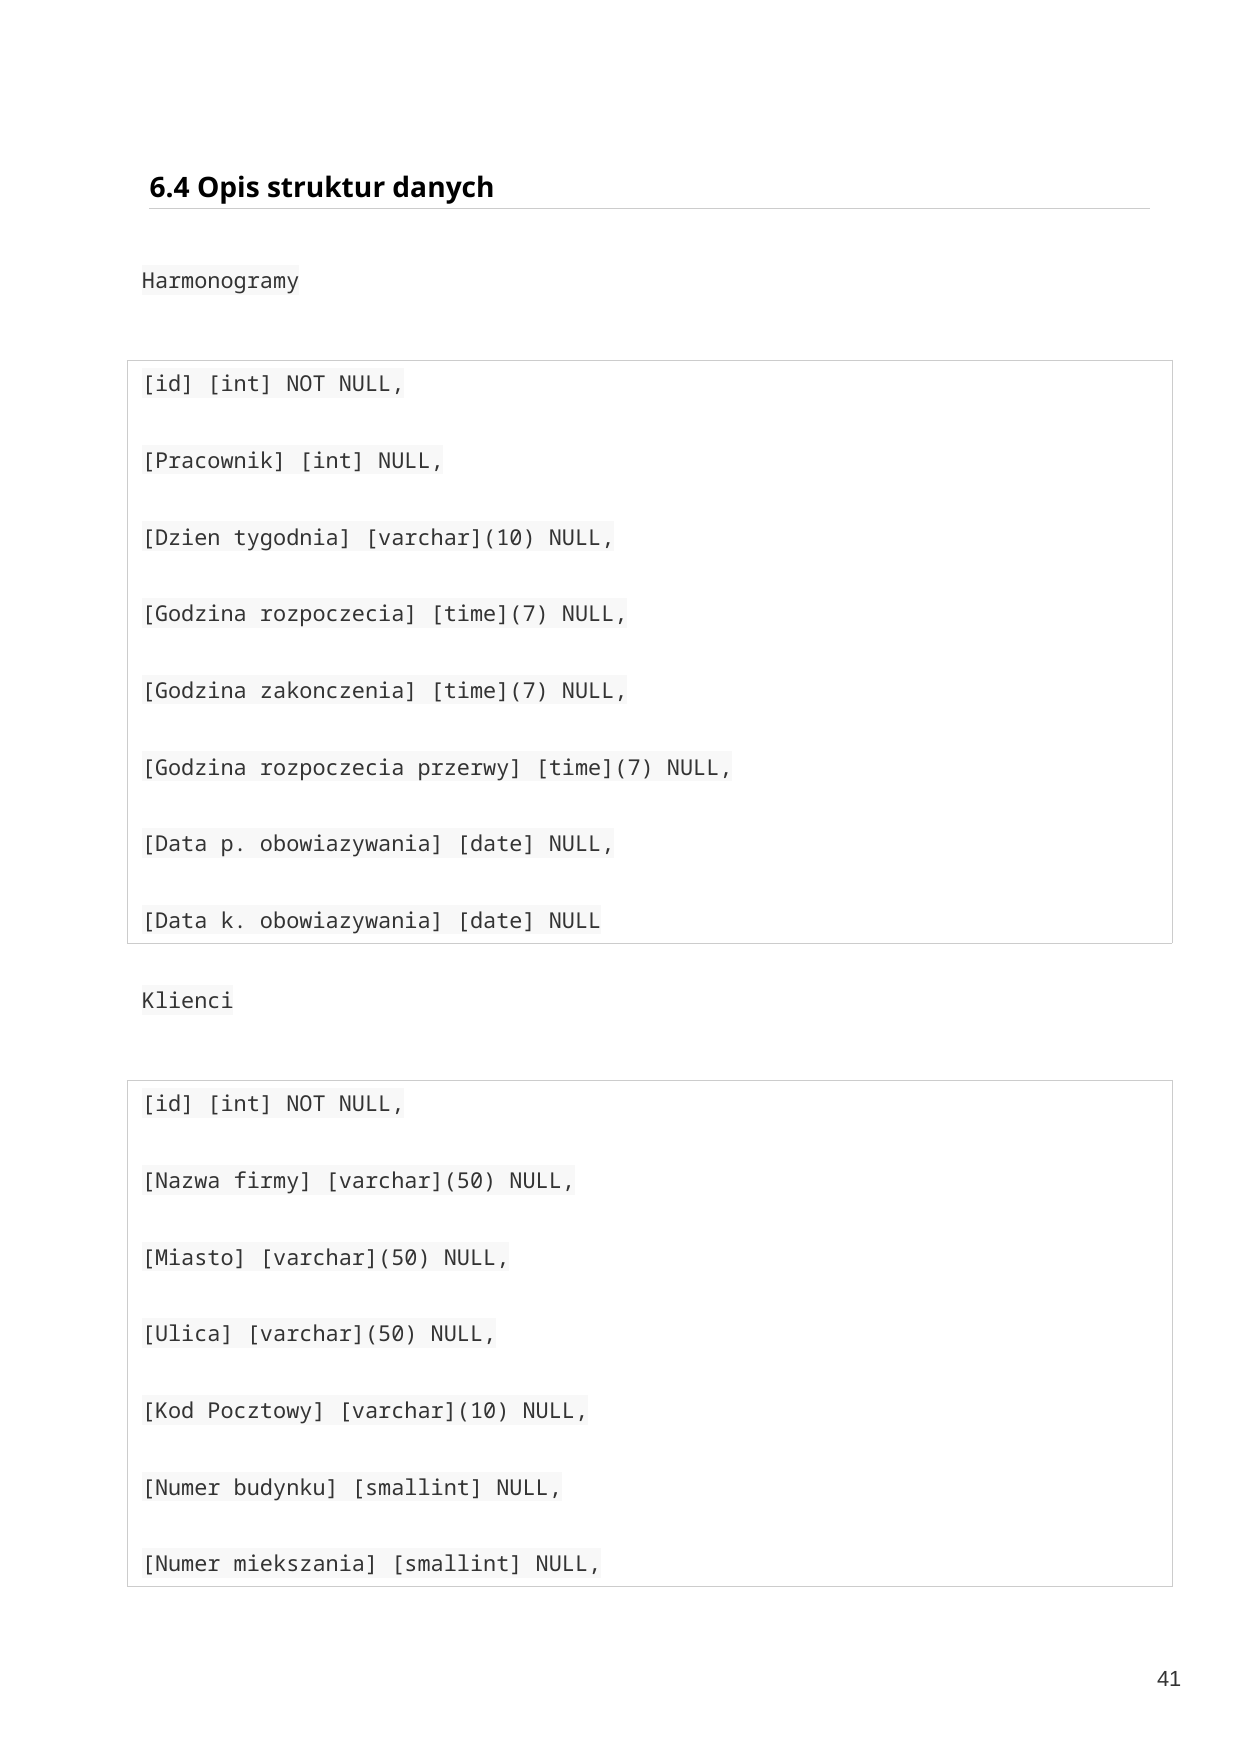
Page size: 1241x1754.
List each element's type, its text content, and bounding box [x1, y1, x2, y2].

text [Godzina rozpoczecia] [time](7) NULL, [128, 589, 1172, 628]
text [Data p. obowiazywania] [date] NULL, [128, 819, 1172, 858]
text [Pracownik] [int] NULL, [128, 436, 1172, 474]
text [Numer miekszania] [smallint] NULL, [128, 1540, 1172, 1586]
subtitle 6.4 Opis struktur danych [149, 167, 1150, 208]
text [Numer budynku] [smallint] NULL, [128, 1463, 1172, 1501]
text Klienci [233, 985, 1158, 1015]
text [id] [int] NOT NULL, [128, 361, 1172, 398]
text [Ulica] [varchar](50) NULL, [128, 1310, 1172, 1348]
text [Dzien tygodnia] [varchar](10) NULL, [128, 513, 1172, 551]
text [Nazwa firmy] [varchar](50) NULL, [128, 1156, 1172, 1195]
text [id] [int] NOT NULL, [128, 1081, 1172, 1118]
text [Kod Pocztowy] [varchar](10) NULL, [128, 1386, 1172, 1425]
text [Data k. obowiazywania] [date] NULL [128, 896, 1172, 943]
text [Miasto] [varchar](50) NULL, [128, 1233, 1172, 1271]
text [Godzina rozpoczecia przerwy] [time](7) NULL, [128, 743, 1172, 781]
text [Godzina zakonczenia] [time](7) NULL, [128, 666, 1172, 704]
text Harmonogramy [299, 265, 1158, 295]
